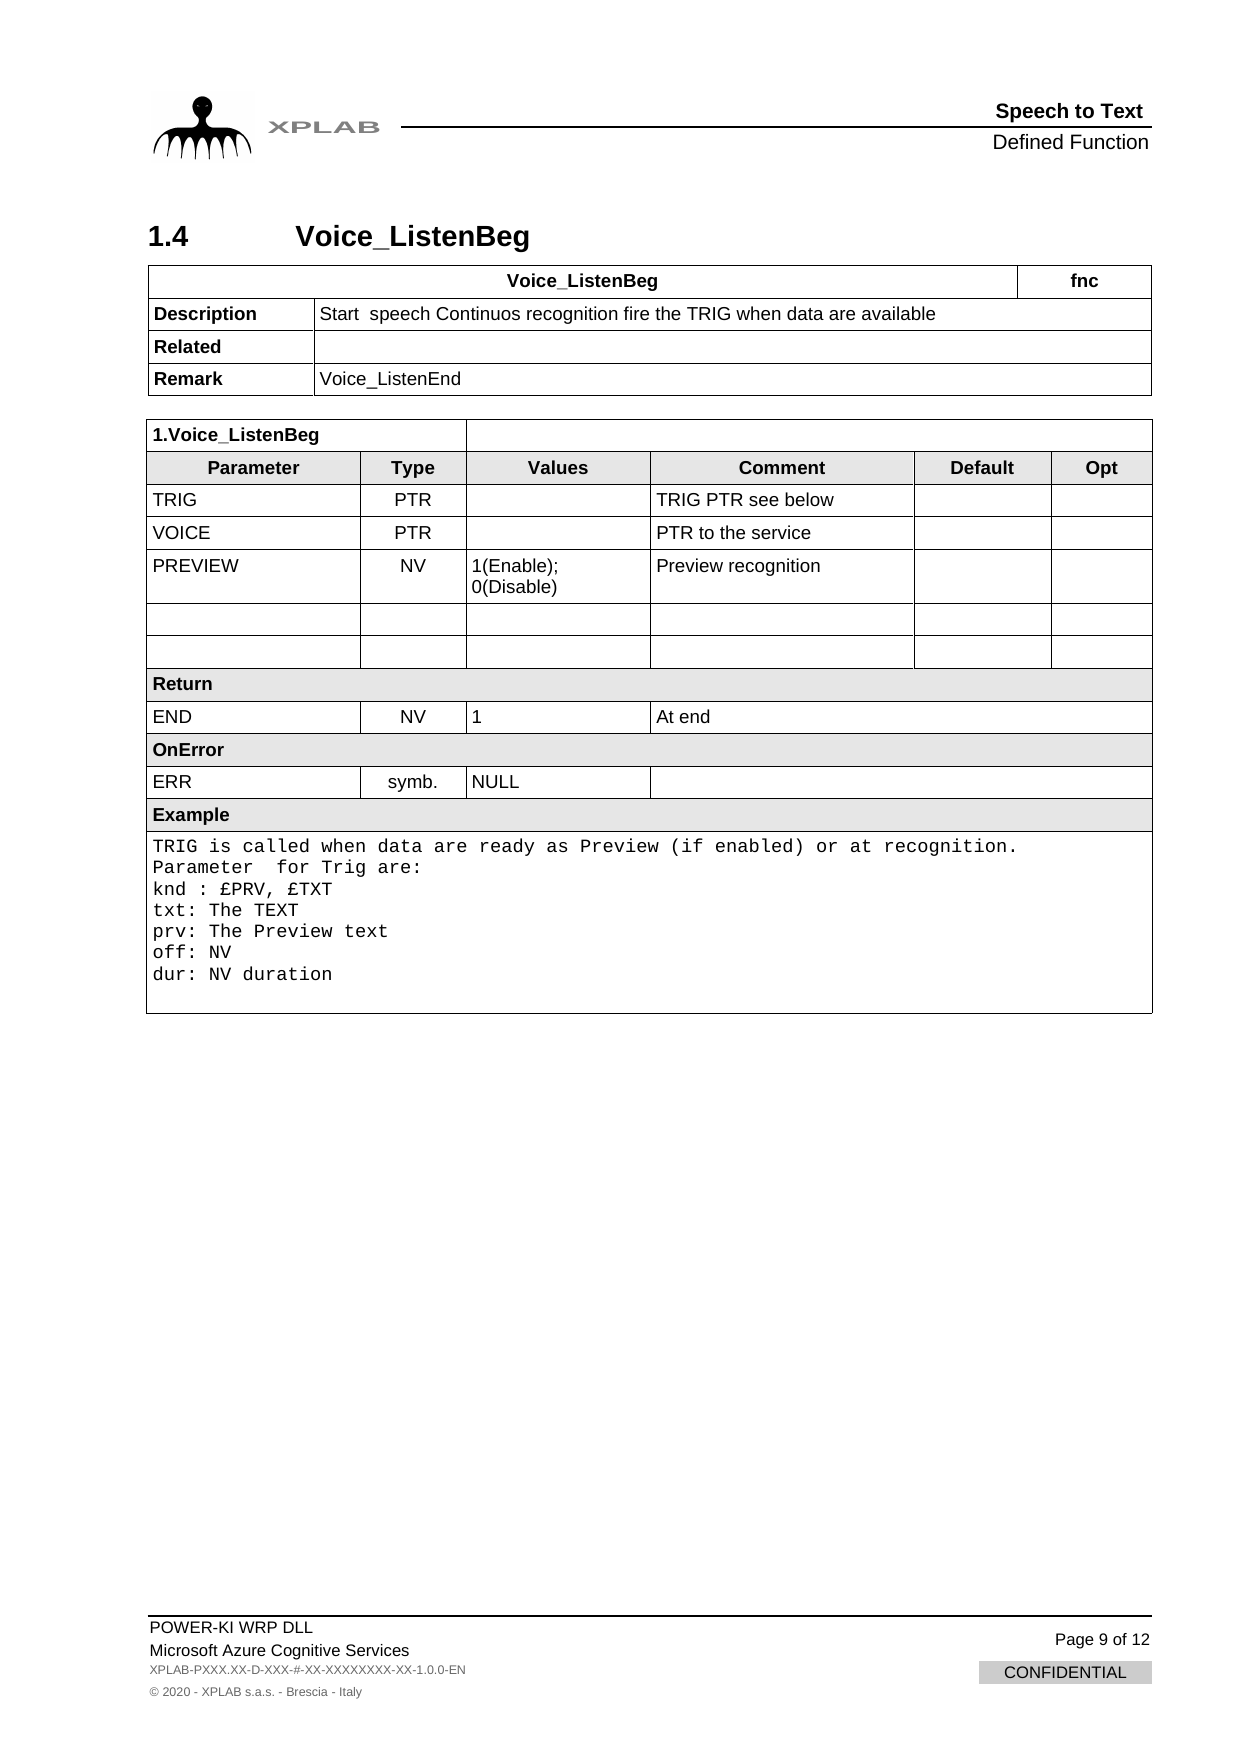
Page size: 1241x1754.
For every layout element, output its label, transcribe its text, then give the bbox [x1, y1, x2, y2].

table_cell Example [147, 799, 1152, 831]
table_cell PTR to the service [651, 517, 913, 549]
table_cell NULL [467, 767, 650, 798]
table_cell [361, 604, 466, 635]
table_cell Opt [1052, 452, 1152, 484]
table_cell PREVIEW [147, 550, 360, 603]
table_cell 1 [467, 702, 650, 733]
table_cell [361, 636, 466, 668]
table_cell Values [467, 452, 650, 484]
table_cell Comment [651, 452, 913, 484]
picture [150, 91, 255, 163]
table_cell VOICE [147, 517, 360, 549]
table_cell Remark [149, 364, 313, 395]
table_cell [915, 517, 1051, 549]
table_cell [315, 331, 1151, 363]
table_cell symb. [361, 767, 466, 798]
subtitle Voice_ListenBeg [148, 220, 1152, 252]
table_cell [651, 636, 913, 668]
table_cell [467, 604, 650, 635]
table_cell Preview recognition [651, 550, 913, 603]
table_cell Default [915, 452, 1051, 484]
table_cell [1052, 636, 1152, 668]
table_header [467, 420, 1152, 451]
table_cell Related [149, 331, 313, 363]
table_cell [467, 517, 650, 549]
table_cell [651, 604, 913, 635]
table_cell OnError [147, 734, 1152, 766]
table_cell [1052, 517, 1152, 549]
table_cell NV [361, 550, 466, 603]
table_cell PTR [361, 485, 466, 516]
table_header Voice_ListenBeg [149, 266, 1017, 298]
table_cell END [147, 702, 360, 733]
table_cell PTR [361, 517, 466, 549]
table_cell [915, 636, 1051, 668]
table_header fnc [1018, 266, 1151, 298]
table_cell [147, 604, 360, 635]
table_cell NV [361, 702, 466, 733]
table_cell [915, 485, 1051, 516]
table_cell [1052, 550, 1152, 603]
table_cell [1052, 485, 1152, 516]
table_cell Parameter [147, 452, 360, 484]
table_cell [915, 604, 1051, 635]
table_cell [467, 636, 650, 668]
table_cell 1(Enable); 0(Disable) [467, 550, 650, 603]
table_cell Type [361, 452, 466, 484]
table_cell At end [651, 702, 1152, 733]
table_cell TRIG PTR see below [651, 485, 913, 516]
table_cell ERR [147, 767, 360, 798]
table_cell Voice_ListenEnd [315, 364, 1151, 395]
table_cell Start speech Continuos recognition fire the TRIG when data are available [315, 299, 1151, 330]
table_cell [915, 550, 1051, 603]
table_cell Return [147, 669, 1152, 701]
table_header 1.Voice_ListenBeg [147, 420, 466, 451]
table_cell [147, 636, 360, 668]
table_cell [467, 485, 650, 516]
table_cell Description [149, 299, 313, 330]
table_cell TRIG [147, 485, 360, 516]
table_cell [651, 767, 1152, 798]
table_cell [1052, 604, 1152, 635]
table_cell TRIG is called when data are ready as Preview (if enabled) or at recognition. Parameter for Trig are: knd : £PRV, £TXT txt: The TEXT prv: The Preview text off: NV dur: NV duration [147, 832, 1152, 1013]
